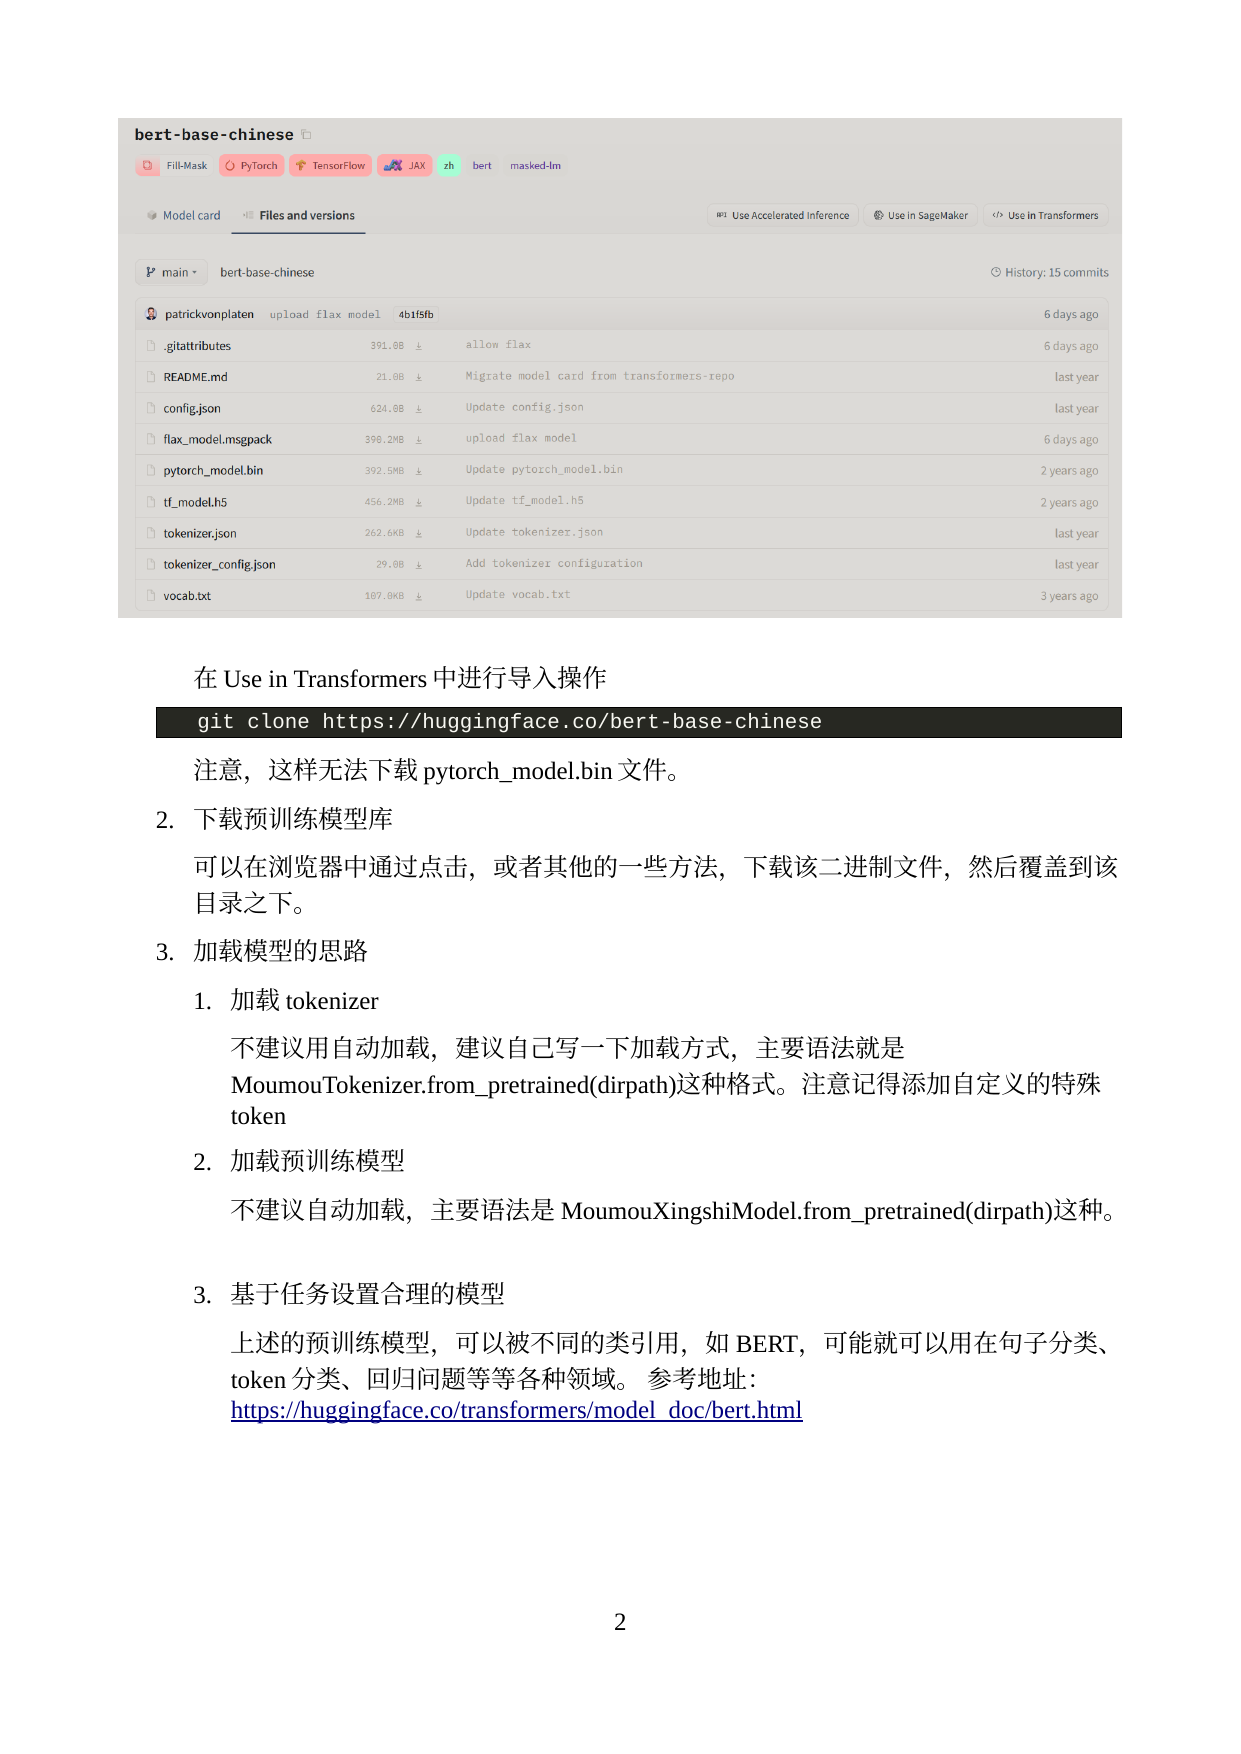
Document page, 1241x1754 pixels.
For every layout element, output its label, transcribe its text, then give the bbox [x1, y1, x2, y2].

list 加载模型的思路 [156, 932, 1122, 968]
list 在Use in Transformers中进行导入操作 [156, 658, 1122, 694]
list 加载tokenizer [193, 981, 1122, 1016]
list 加载预训练模型 [193, 1142, 1122, 1178]
list 不建议自动加载，主要语法是MoumouXingshiModel.from_pretrained(dirpath)这种。 [193, 1191, 1122, 1262]
list 注意，这样无法下载pytorch_model.bin文件。 [156, 751, 1122, 787]
list 上述的预训练模型，可以被不同的类引用，如BERT，可能就可以用在句子分类、token分类、回归问题等等各种领域。 参考地址：https://huggingface.co/transformers/model_doc/bert.html [193, 1323, 1122, 1424]
list 不建议用自动加载，建议自己写一下加载方式，主要语法就是MoumouTokenizer.from_pretrained(dirpath)这种格式。注意记得添加自定义的特殊token [193, 1029, 1122, 1129]
list 可以在浏览器中通过点击，或者其他的一些方法，下载该二进制文件，然后覆盖到该目录之下。 [156, 848, 1122, 919]
list 基于任务设置合理的模型 [193, 1275, 1122, 1311]
list 下载预训练模型库 [156, 799, 1122, 835]
list git clone https://huggingface.co/bert-base-chinese [157, 708, 1121, 737]
